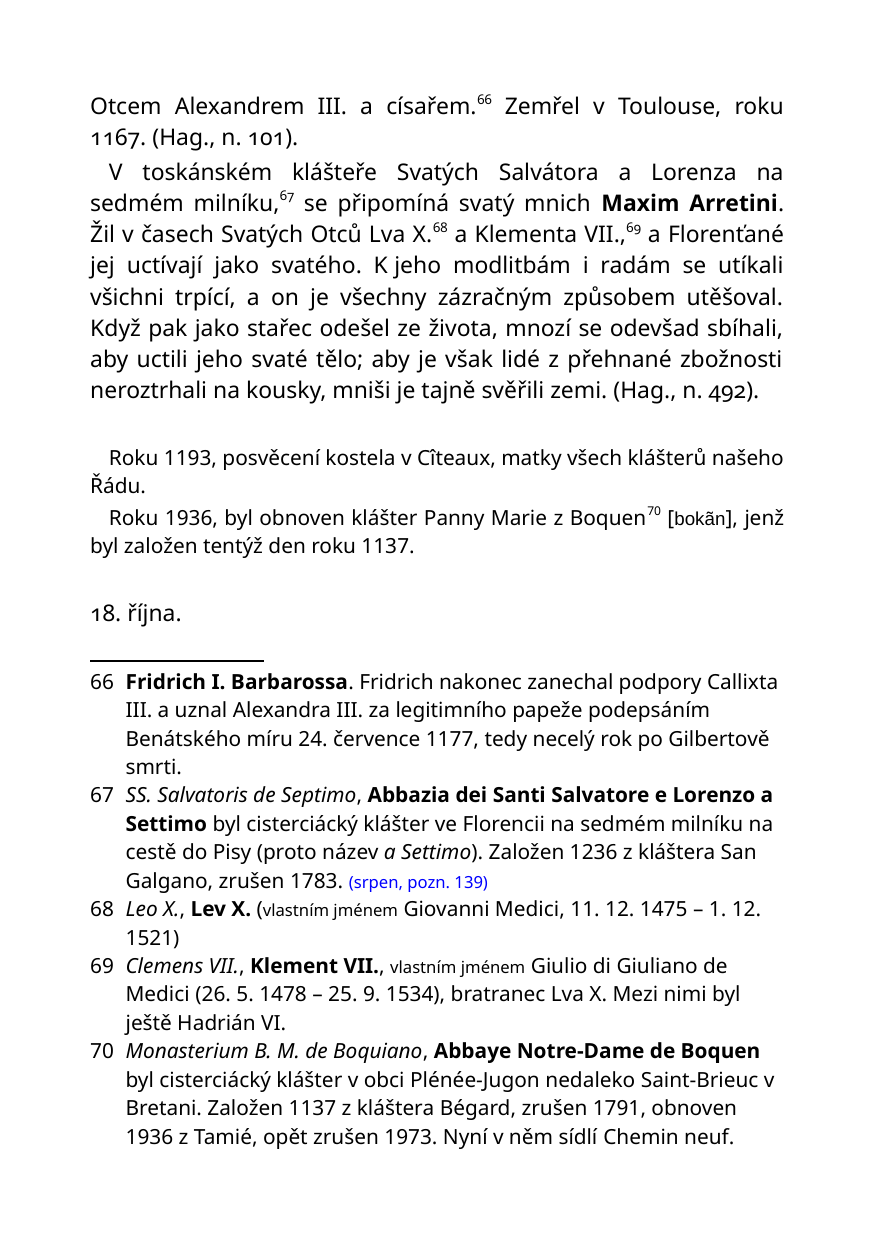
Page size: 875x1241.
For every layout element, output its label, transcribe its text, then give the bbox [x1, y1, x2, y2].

text Roku 1193, posvěcení kostela v Cîteaux, matky všech klášterů našeho Řádu. [90, 443, 784, 500]
text Fridrich I. Barbarossa. Fridrich nakonec zanechal podpory Callixta III. a uznal Alexandra III. za legitimního papeže podepsáním Benátského míru 24. července 1177, tedy necelý rok po Gilbertově smrti. [90, 667, 784, 781]
text Roku 1936, byl obnoven klášter Panny Marie z Boquen [bokãn], jenž byl založen tentýž den roku 1137. [90, 503, 784, 559]
text Leo X., Lev X. (vlastním jménem Giovanni Medici, 11. 12. 1475 – 1. 12. 1521) [90, 894, 784, 951]
text Clemens VII., Klement VII., vlastním jménem Giulio di Giuliano de Medici (26. 5. 1478 – 25. 9. 1534), bratranec Lva X. Mezi nimi byl ještě Hadrián VI. [90, 951, 784, 1036]
text SS. Salvatoris de Septimo, Abbazia dei Santi Salvatore e Lorenzo a Settimo byl cisterciácký klášter ve Florencii na sedmém milníku na cestě do Pisy (proto název a Settimo). Založen 1236 z kláštera San Galgano, zrušen 1783. (srpen, pozn. 139) [90, 781, 784, 894]
text V toskánském klášteře Svatých Salvátora a Lorenza na sedmém milníku, se připomíná svatý mnich Maxim Arretini. Žil v časech Svatých Otců Lva X. a Klementa VII., a Florenťané jej uctívají jako svatého. K jeho modlitbám i radám se utíkali všichni trpící, a on je všechny zázračným způsobem utěšoval. Když pak jako stařec odešel ze života, mnozí se odevšad sbíhali, aby uctili jeho svaté tělo; aby je však lidé z přehnané zbožnosti neroztrhali na kousky, mniši je tajně svěřili zemi. (Hag., n. 492). [90, 156, 784, 406]
text Otcem Alexandrem III. a císařem. Zemřel v Toulouse, roku 1167. (Hag., n. 101). [90, 90, 784, 152]
text 18. října. [90, 597, 784, 628]
text Monasterium B. M. de Boquiano, Abbaye Notre-Dame de Boquen byl cisterciácký klášter v obci Plénée-Jugon nedaleko Saint-Brieuc v Bretani. Založen 1137 z kláštera Bégard, zrušen 1791, obnoven 1936 z Tamié, opět zrušen 1973. Nyní v něm sídlí Chemin neuf. [90, 1036, 784, 1150]
